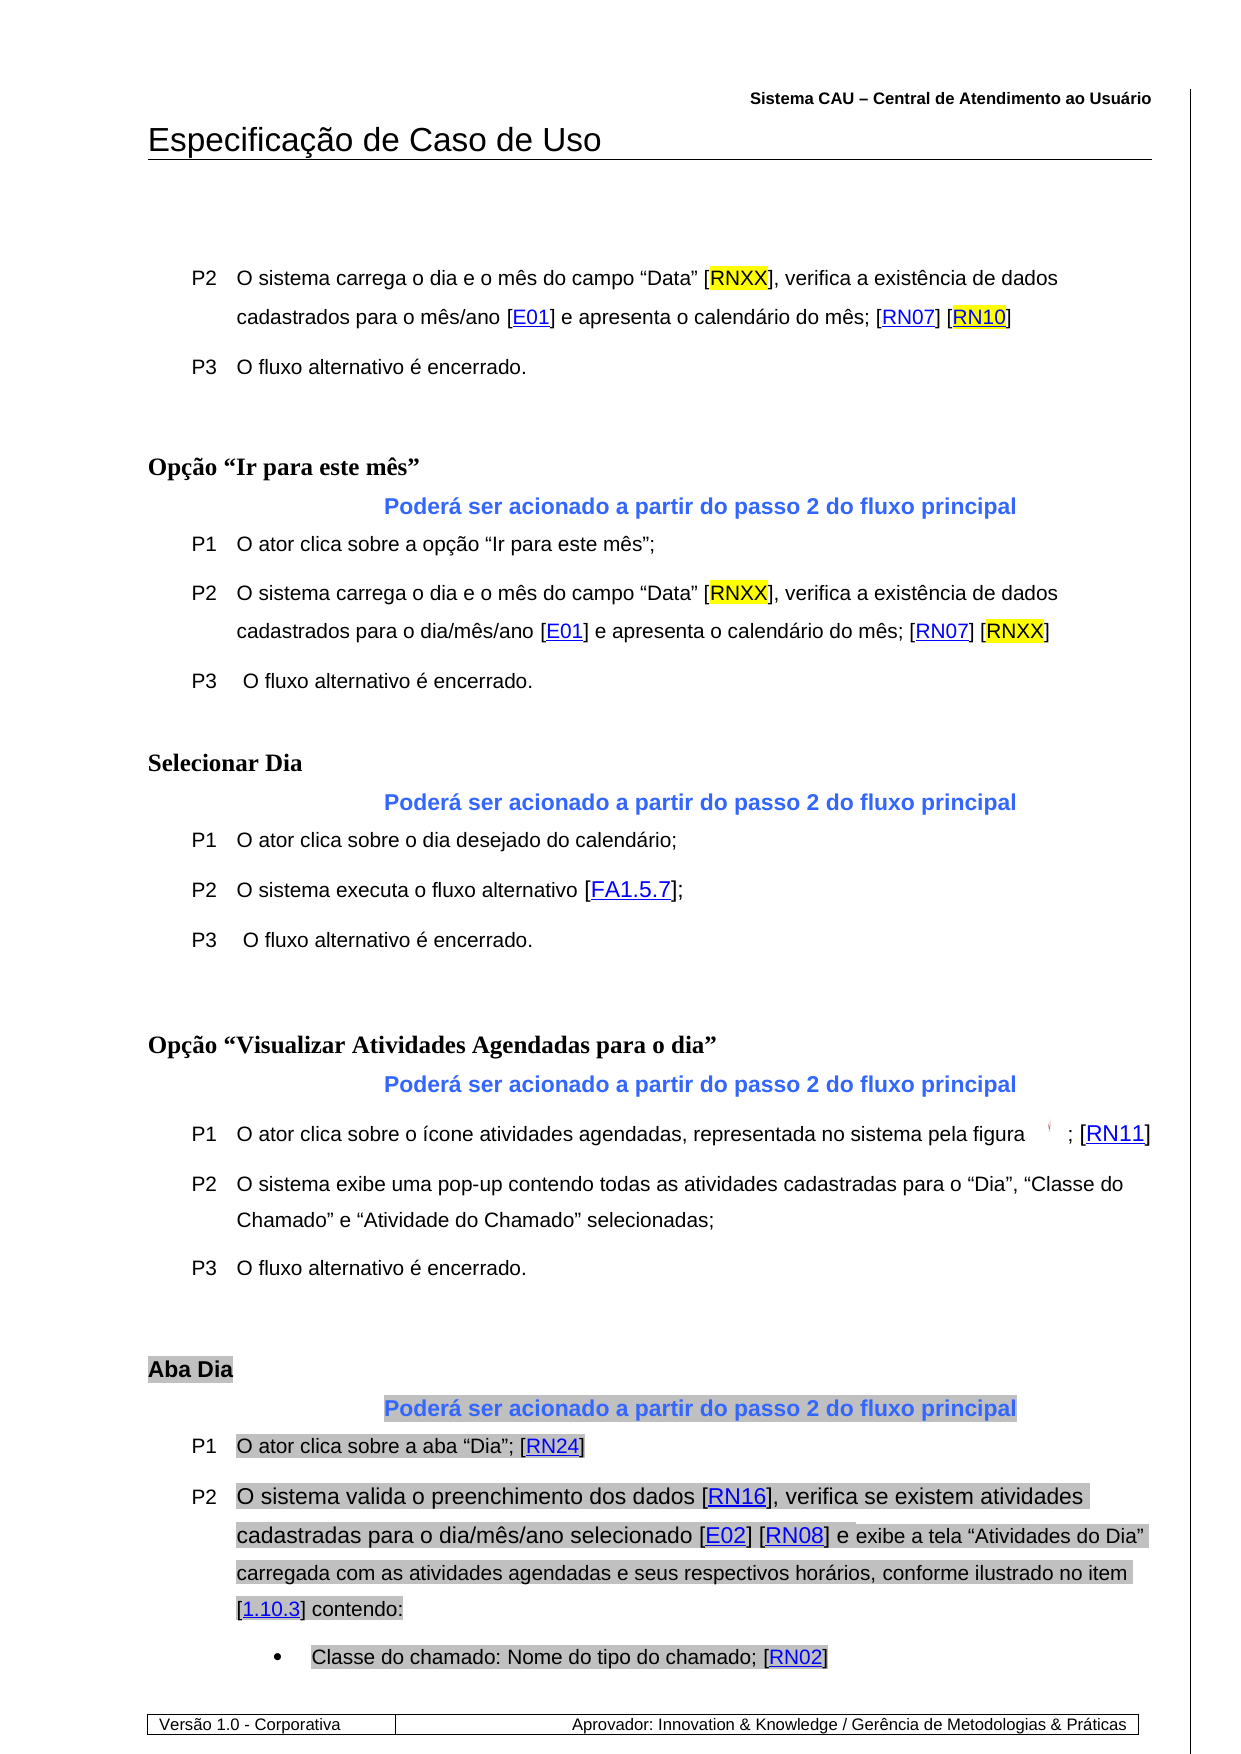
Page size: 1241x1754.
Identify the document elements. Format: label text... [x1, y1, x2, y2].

list O ator clica sobre a opção “Ir para este mês”; [191, 532, 1152, 556]
list O sistema exibe uma pop-up contendo todas as atividades cadastradas para o “Dia”, “Classe do Chamado” e “Atividade do Chamado” selecionadas; [191, 1172, 1152, 1232]
list O fluxo alternativo é encerrado. [191, 669, 1152, 693]
list O sistema valida o preenchimento dos dados [RN16], verifica se existem atividades cadastradas para o dia/mês/ano selecionado [E02] [RN08] e exibe a tela “Atividades do Dia” carregada com as atividades agendadas e seus respectivos horários, conforme ilustrado no item [1.10.3] contendo: [191, 1483, 1152, 1620]
text Poderá ser acionado a partir do passo 2 do fluxo principal [384, 1395, 1152, 1422]
text Poderá ser acionado a partir do passo 2 do fluxo principal [384, 1071, 1152, 1097]
text Poderá ser acionado a partir do passo 2 do fluxo principal [384, 493, 1152, 519]
list O ator clica sobre o ícone atividades agendadas, representada no sistema pela figura ; [RN11] [191, 1110, 1152, 1146]
list O sistema executa o fluxo alternativo [FA1.5.7]; [191, 876, 1152, 903]
subtitle Opção “Visualizar Atividades Agendadas para o dia” [148, 1030, 1152, 1058]
list O sistema carrega o dia e o mês do campo “Data” [RNXX], verifica a existência de dados cadastrados para o mês/ano [E01] e apresenta o calendário do mês; [RN07] [RN10] [191, 266, 1152, 329]
subtitle Opção “Ir para este mês” [148, 452, 1152, 481]
list O ator clica sobre a aba “Dia”; [RN24] [191, 1434, 1152, 1458]
subtitle Selecionar Dia [148, 748, 1152, 776]
list Classe do chamado: Nome do tipo do chamado; [RN02] [274, 1645, 1152, 1669]
list O sistema carrega o dia e o mês do campo “Data” [RNXX], verifica a existência de dados cadastrados para o dia/mês/ano [E01] e apresenta o calendário do mês; [RN07] [RNXX] [191, 580, 1152, 644]
list O fluxo alternativo é encerrado. [191, 355, 1152, 379]
text Poderá ser acionado a partir do passo 2 do fluxo principal [384, 789, 1152, 815]
list O fluxo alternativo é encerrado. [191, 928, 1152, 952]
list O fluxo alternativo é encerrado. [191, 1256, 1152, 1280]
list O ator clica sobre o dia desejado do calendário; [191, 828, 1152, 852]
subtitle Aba Dia [148, 1356, 1152, 1383]
